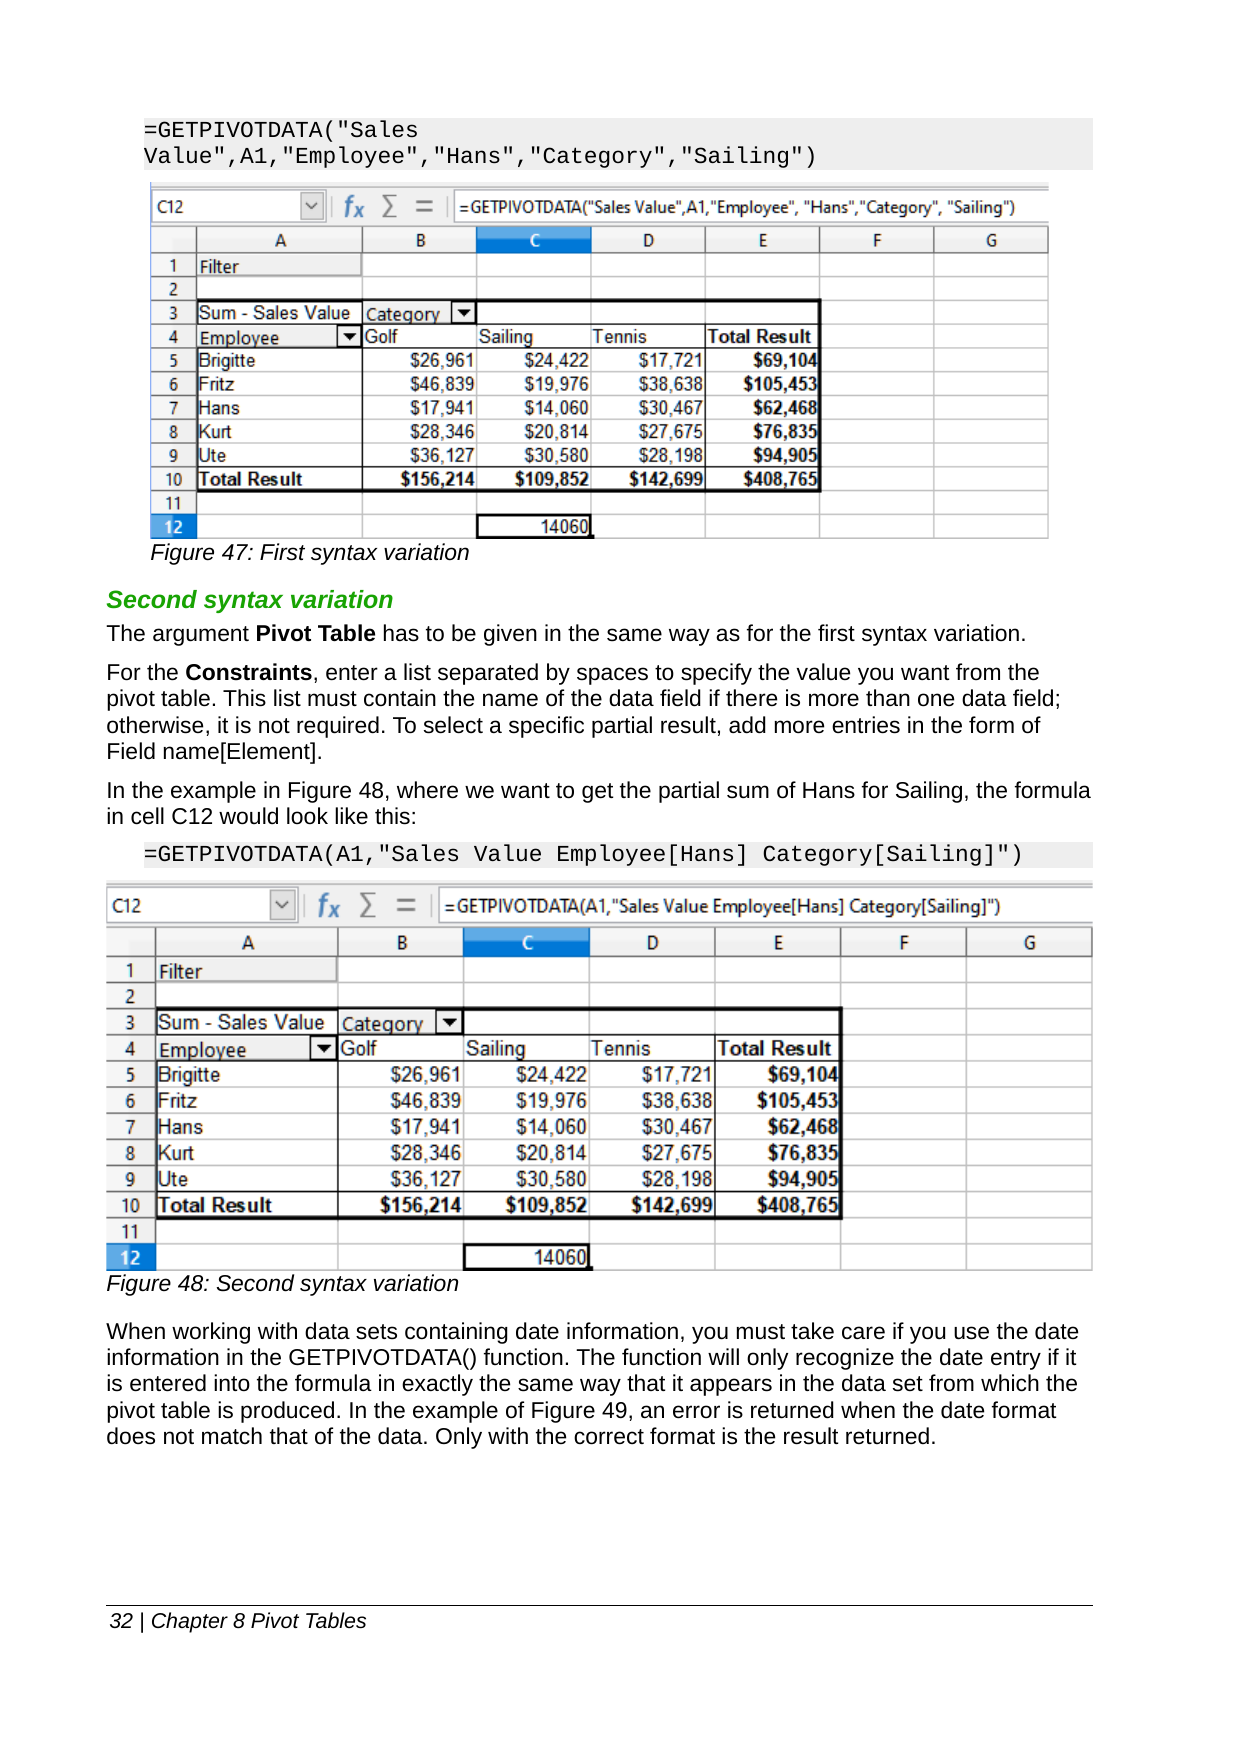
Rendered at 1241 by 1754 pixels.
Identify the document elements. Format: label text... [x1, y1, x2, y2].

text =GETPIVOTDATA("Sales Value",A1,"Employee","Hans","Category","Sailing") [144, 118, 1093, 170]
picture [150, 182, 1049, 539]
subtitle Second syntax variation [106, 585, 1093, 614]
text When working with data sets containing date information, you must take care if you use the date information in the GETPIVOTDATA() function. The function will only recognize the date entry if it is entered into the formula in exactly the same way that it appears in the data set from which the pivot table is produced. In the example of Figure 49, an error is returned when the date format does not match that of the data. Only with the correct format is the result returned. [106, 1318, 1093, 1449]
text Figure 47: First syntax variation [150, 539, 1049, 565]
text The argument Pivot Table has to be given in the same way as for the first syntax variation. [106, 620, 1093, 646]
text =GETPIVOTDATA(A1,"Sales Value Employee[Hans] Category[Sailing]") [144, 842, 1093, 868]
text Figure 48: Second syntax variation [106, 880, 1110, 1297]
text For the Constraints, enter a list separated by spaces to specify the value you want from the pivot table. This list must contain the name of the data field if there is more than one data field; otherwise, it is not required. To select a specific partial result, add more entries in the form of Field name[Element]. [106, 659, 1093, 764]
picture [106, 880, 1093, 1271]
text In the example in Figure 48, where we want to get the partial sum of Hans for Sailing, the formula in cell C12 would look like this: [106, 777, 1093, 829]
